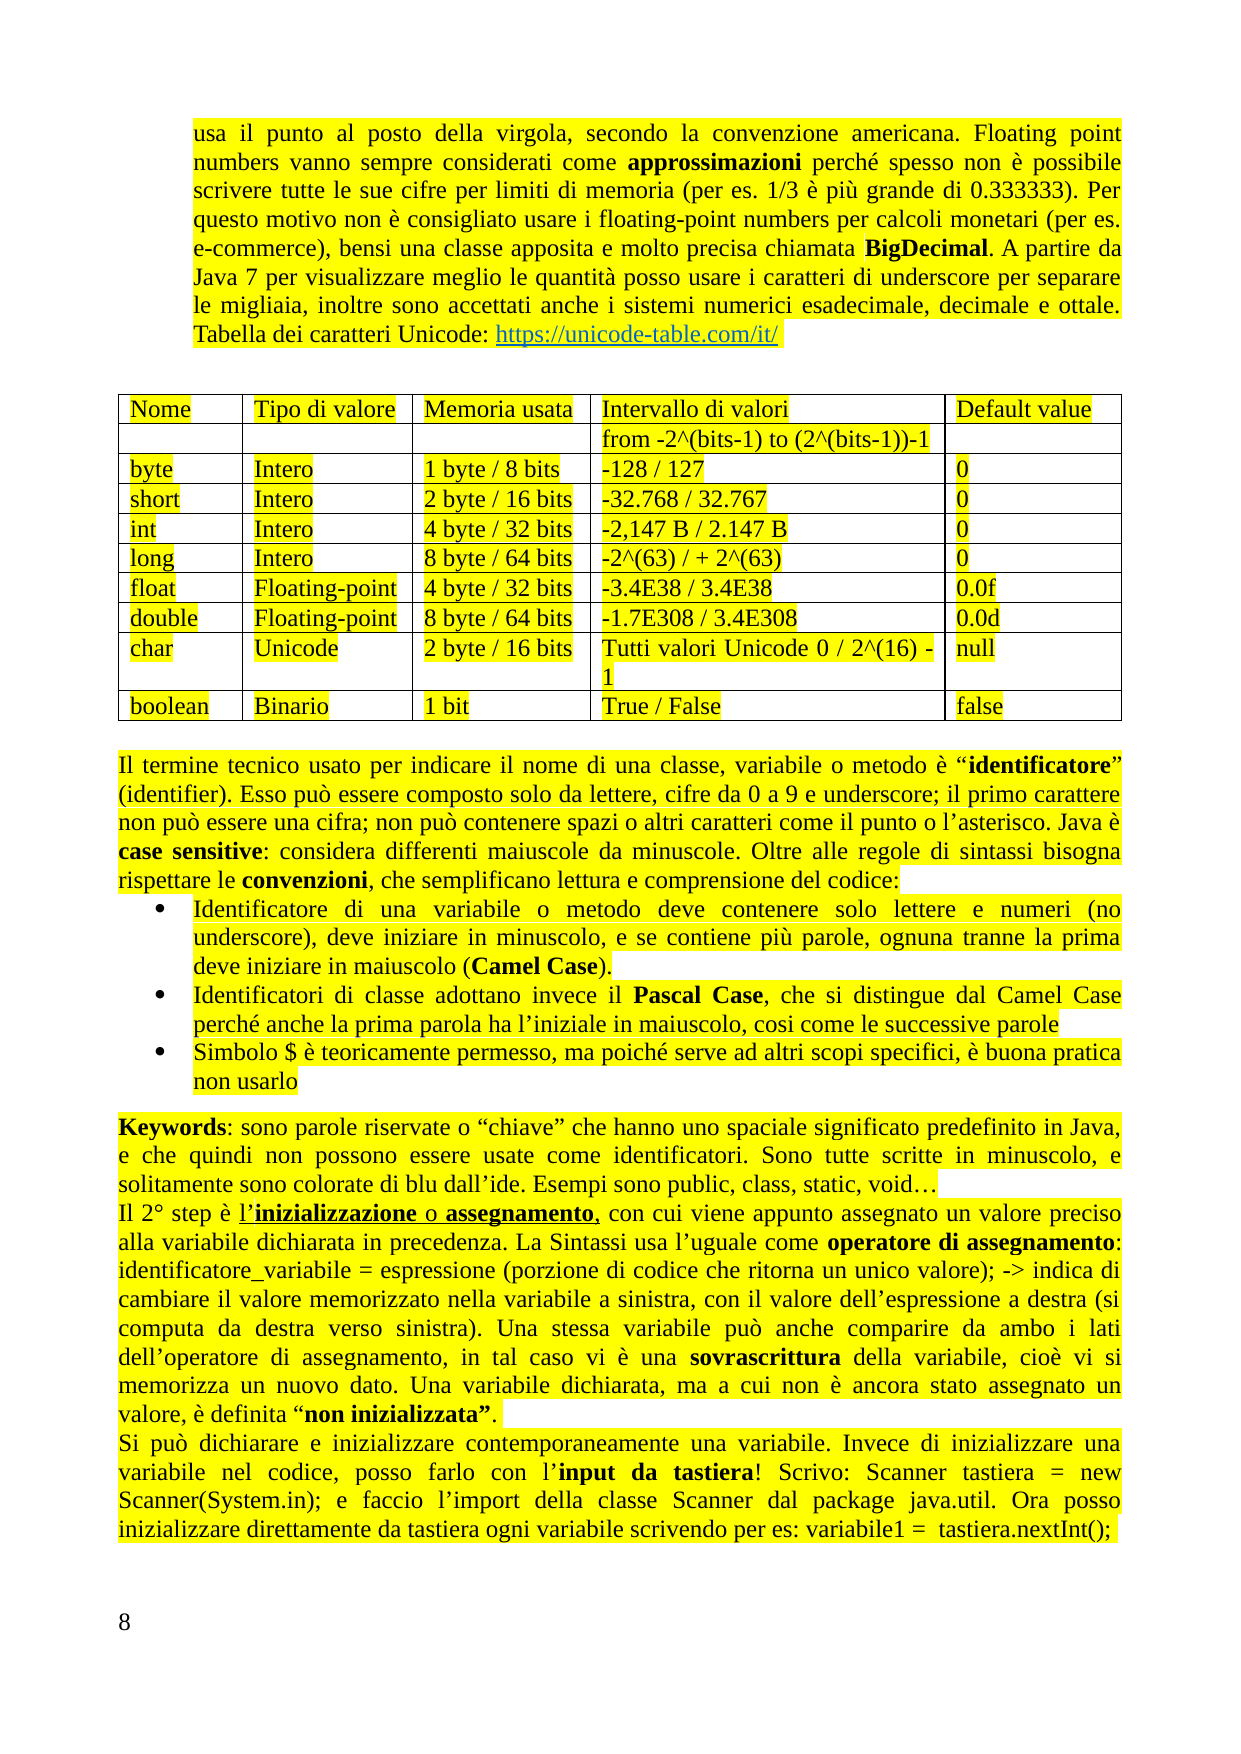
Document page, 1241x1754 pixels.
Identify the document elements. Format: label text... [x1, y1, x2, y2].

table_cell -128 / 127 [591, 454, 944, 483]
table_cell [413, 424, 590, 453]
table_cell Floating-point [243, 573, 412, 602]
table_cell null [946, 633, 1121, 690]
table_cell -2,147 B / 2.147 B [591, 514, 944, 542]
table_cell Floating-point [243, 603, 412, 632]
table_cell 0 [946, 514, 1121, 542]
list Identificatore di una variabile o metodo deve contenere solo lettere e numeri (no underscore), deve iniziare in minuscolo, e se contiene più parole, ognuna tranne la prima deve iniziare in maiuscolo (Camel Case). [156, 894, 1122, 980]
table_cell int [119, 514, 242, 542]
table_cell 0 [946, 544, 1121, 572]
table_cell byte [119, 454, 242, 483]
table_cell 8 byte / 64 bits [413, 544, 590, 572]
table_cell 0 [946, 454, 1121, 483]
table_cell 1 byte / 8 bits [413, 454, 590, 483]
table_cell -3.4E38 / 3.4E38 [591, 573, 944, 602]
table_cell 2 byte / 16 bits [413, 484, 590, 513]
table_cell Intero [243, 484, 412, 513]
list Identificatori di classe adottano invece il Pascal Case, che si distingue dal Camel Case perché anche la prima parola ha l’iniziale in maiuscolo, cosi come le successive parole [156, 980, 1122, 1037]
list usa il punto al posto della virgola, secondo la convenzione americana. Floating point numbers vanno sempre considerati come approssimazioni perché spesso non è possibile scrivere tutte le sue cifre per limiti di memoria (per es. 1/3 è più grande di 0.333333). Per questo motivo non è consigliato usare i floating-point numbers per calcoli monetari (per es. e-commerce), bensi una classe apposita e molto precisa chiamata BigDecimal. A partire da Java 7 per visualizzare meglio le quantità posso usare i caratteri di underscore per separare le migliaia, inoltre sono accettati anche i sistemi numerici esadecimale, decimale e ottale. Tabella dei caratteri Unicode: https://unicode-table.com/it/ [156, 118, 1122, 348]
table_cell boolean [119, 691, 242, 720]
table_cell short [119, 484, 242, 513]
table_cell double [119, 603, 242, 632]
table_header Memoria usata [413, 395, 590, 423]
text Il termine tecnico usato per indicare il nome di una classe, variabile o metodo è “identificatore” (identifier). Esso può essere composto solo da lettere, cifre da 0 a 9 e underscore; il primo carattere non può essere una cifra; non può contenere spazi o altri caratteri come il punto o l’asterisco. Java è case sensitive: considera differenti maiuscole da minuscole. Oltre alle regole di sintassi bisogna rispettare le convenzioni, che semplificano lettura e comprensione del codice: [118, 750, 1122, 894]
table_header Default value [946, 395, 1121, 423]
table_cell char [119, 633, 242, 690]
table_cell 0.0d [946, 603, 1121, 632]
table_cell 0.0f [946, 573, 1121, 602]
table_cell false [946, 691, 1121, 720]
list Simbolo $ è teoricamente permesso, ma poiché serve ad altri scopi specifici, è buona pratica non usarlo [156, 1037, 1122, 1095]
table_cell 2 byte / 16 bits [413, 633, 590, 690]
table_cell long [119, 544, 242, 572]
table_cell from -2^(bits-1) to (2^(bits-1))-1 [591, 424, 944, 453]
table_cell float [119, 573, 242, 602]
table_cell 1 bit [413, 691, 590, 720]
table_cell Intero [243, 514, 412, 542]
table_cell Binario [243, 691, 412, 720]
text Il 2° step è l’inizializzazione o assegnamento, con cui viene appunto assegnato un valore preciso alla variabile dichiarata in precedenza. La Sintassi usa l’uguale come operatore di assegnamento: identificatore_variabile = espressione (porzione di codice che ritorna un unico valore); -> indica di cambiare il valore memorizzato nella variabile a sinistra, con il valore dell’espressione a destra (si computa da destra verso sinistra). Una stessa variabile può anche comparire da ambo i lati dell’operatore di assegnamento, in tal caso vi è una sovrascrittura della variabile, cioè vi si memorizza un nuovo dato. Una variabile dichiarata, ma a cui non è ancora stato assegnato un valore, è definita “non inizializzata”. [118, 1198, 1122, 1428]
text Keywords: sono parole riservate o “chiave” che hanno uno spaciale significato predefinito in Java, e che quindi non possono essere usate come identificatori. Sono tutte scritte in minuscolo, e solitamente sono colorate di blu dall’ide. Esempi sono public, class, static, void… [118, 1112, 1122, 1198]
table_cell 8 byte / 64 bits [413, 603, 590, 632]
table_cell Intero [243, 544, 412, 572]
table_cell [946, 424, 1121, 453]
table_cell [119, 424, 242, 453]
table_cell -32.768 / 32.767 [591, 484, 944, 513]
table_header Nome [119, 395, 242, 423]
table_header Tipo di valore [243, 395, 412, 423]
table_cell 0 [946, 484, 1121, 513]
text Si può dichiarare e inizializzare contemporaneamente una variabile. Invece di inizializzare una variabile nel codice, posso farlo con l’input da tastiera! Scrivo: Scanner tastiera = new Scanner(System.in); e faccio l’import della classe Scanner dal package java.util. Ora posso inizializzare direttamente da tastiera ogni variabile scrivendo per es: variabile1 = tastiera.nextInt(); [118, 1428, 1122, 1543]
table_cell -1.7E308 / 3.4E308 [591, 603, 944, 632]
table_cell 4 byte / 32 bits [413, 573, 590, 602]
table_cell [243, 424, 412, 453]
table_cell Unicode [243, 633, 412, 690]
table_header Intervallo di valori [591, 395, 944, 423]
table_cell Intero [243, 454, 412, 483]
table_cell True / False [591, 691, 944, 720]
table_cell 4 byte / 32 bits [413, 514, 590, 542]
table_cell -2^(63) / + 2^(63) [591, 544, 944, 572]
table_cell Tutti valori Unicode 0 / 2^(16) -1 [591, 633, 944, 690]
